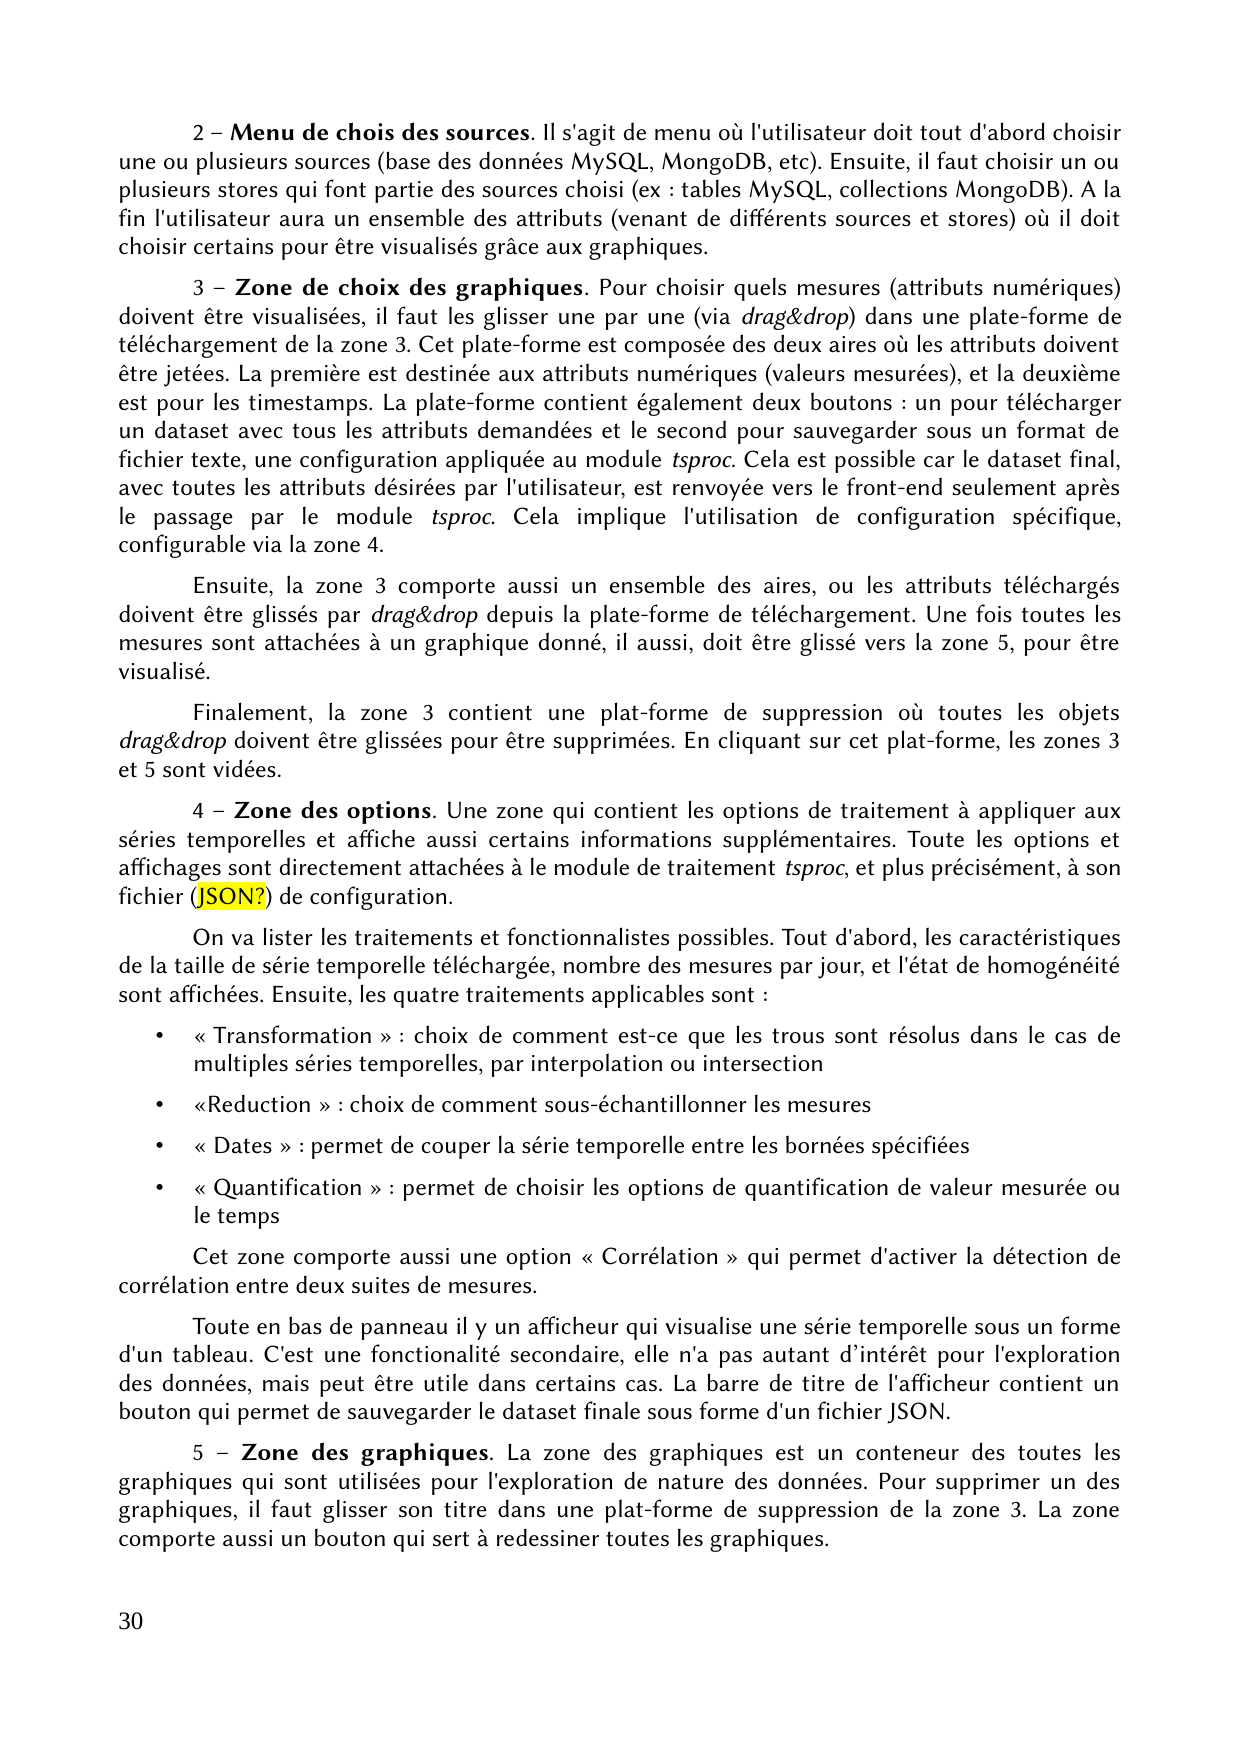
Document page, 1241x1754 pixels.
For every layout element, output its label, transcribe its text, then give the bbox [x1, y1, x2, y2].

text Finalement, la zone 3 contient une plat-forme de suppression où toutes les objets drag&drop doivent être glissées pour être supprimées. En cliquant sur cet plat-forme, les zones 3 et 5 sont vidées. [118, 698, 1122, 783]
list « Dates » : permet de couper la série temporelle entre les bornées spécifiées [156, 1131, 1122, 1160]
text Cet zone comporte aussi une option « Corrélation » qui permet d'activer la détection de corrélation entre deux suites de mesures. [118, 1242, 1122, 1299]
list « Transformation » : choix de comment est-ce que les trous sont résolus dans le cas de multiples séries temporelles, par interpolation ou intersection [156, 1021, 1122, 1078]
text Toute en bas de panneau il y un afficheur qui visualise une série temporelle sous un forme d'un tableau. C'est une fonctionalité secondaire, elle n'a pas autant d’intérêt pour l'exploration des données, mais peut être utile dans certains cas. La barre de titre de l'afficheur contient un bouton qui permet de sauvegarder le dataset finale sous forme d'un fichier JSON. [118, 1312, 1122, 1426]
text 5 – Zone des graphiques. La zone des graphiques est un conteneur des toutes les graphiques qui sont utilisées pour l'exploration de nature des données. Pour supprimer un des graphiques, il faut glisser son titre dans une plat-forme de suppression de la zone 3. La zone comporte aussi un bouton qui sert à redessiner toutes les graphiques. [118, 1438, 1122, 1552]
list « Quantification » : permet de choisir les options de quantification de valeur mesurée ou le temps [156, 1172, 1122, 1229]
text 4 – Zone des options. Une zone qui contient les options de traitement à appliquer aux séries temporelles et affiche aussi certains informations supplémentaires. Toute les options et affichages sont directement attachées à le module de traitement tsproc, et plus précisément, à son fichier (JSON?) de configuration. [118, 796, 1122, 910]
text Ensuite, la zone 3 comporte aussi un ensemble des aires, ou les attributs téléchargés doivent être glissés par drag&drop depuis la plate-forme de téléchargement. Une fois toutes les mesures sont attachées à un graphique donné, il aussi, doit être glissé vers la zone 5, pour être visualisé. [118, 571, 1122, 685]
text On va lister les traitements et fonctionnalistes possibles. Tout d'abord, les caractéristiques de la taille de série temporelle téléchargée, nombre des mesures par jour, et l'état de homogénéité sont affichées. Ensuite, les quatre traitements applicables sont : [118, 923, 1122, 1008]
text 2 – Menu de chois des sources. Il s'agit de menu où l'utilisateur doit tout d'abord choisir une ou plusieurs sources (base des données MySQL, MongoDB, etc). Ensuite, il faut choisir un ou plusieurs stores qui font partie des sources choisi (ex : tables MySQL, collections MongoDB). A la fin l'utilisateur aura un ensemble des attributs (venant de différents sources et stores) où il doit choisir certains pour être visualisés grâce aux graphiques. [118, 118, 1122, 261]
text 3 – Zone de choix des graphiques. Pour choisir quels mesures (attributs numériques) doivent être visualisées, il faut les glisser une par une (via drag&drop) dans une plate-forme de téléchargement de la zone 3. Cet plate-forme est composée des deux aires où les attributs doivent être jetées. La première est destinée aux attributs numériques (valeurs mesurées), et la deuxième est pour les timestamps. La plate-forme contient également deux boutons : un pour télécharger un dataset avec tous les attributs demandées et le second pour sauvegarder sous un format de fichier texte, une configuration appliquée au module tsproc. Cela est possible car le dataset final, avec toutes les attributs désirées par l'utilisateur, est renvoyée vers le front-end seulement après le passage par le module tsproc. Cela implique l'utilisation de configuration spécifique, configurable via la zone 4. [118, 273, 1122, 559]
list «Reduction » : choix de comment sous-échantillonner les mesures [156, 1090, 1122, 1119]
